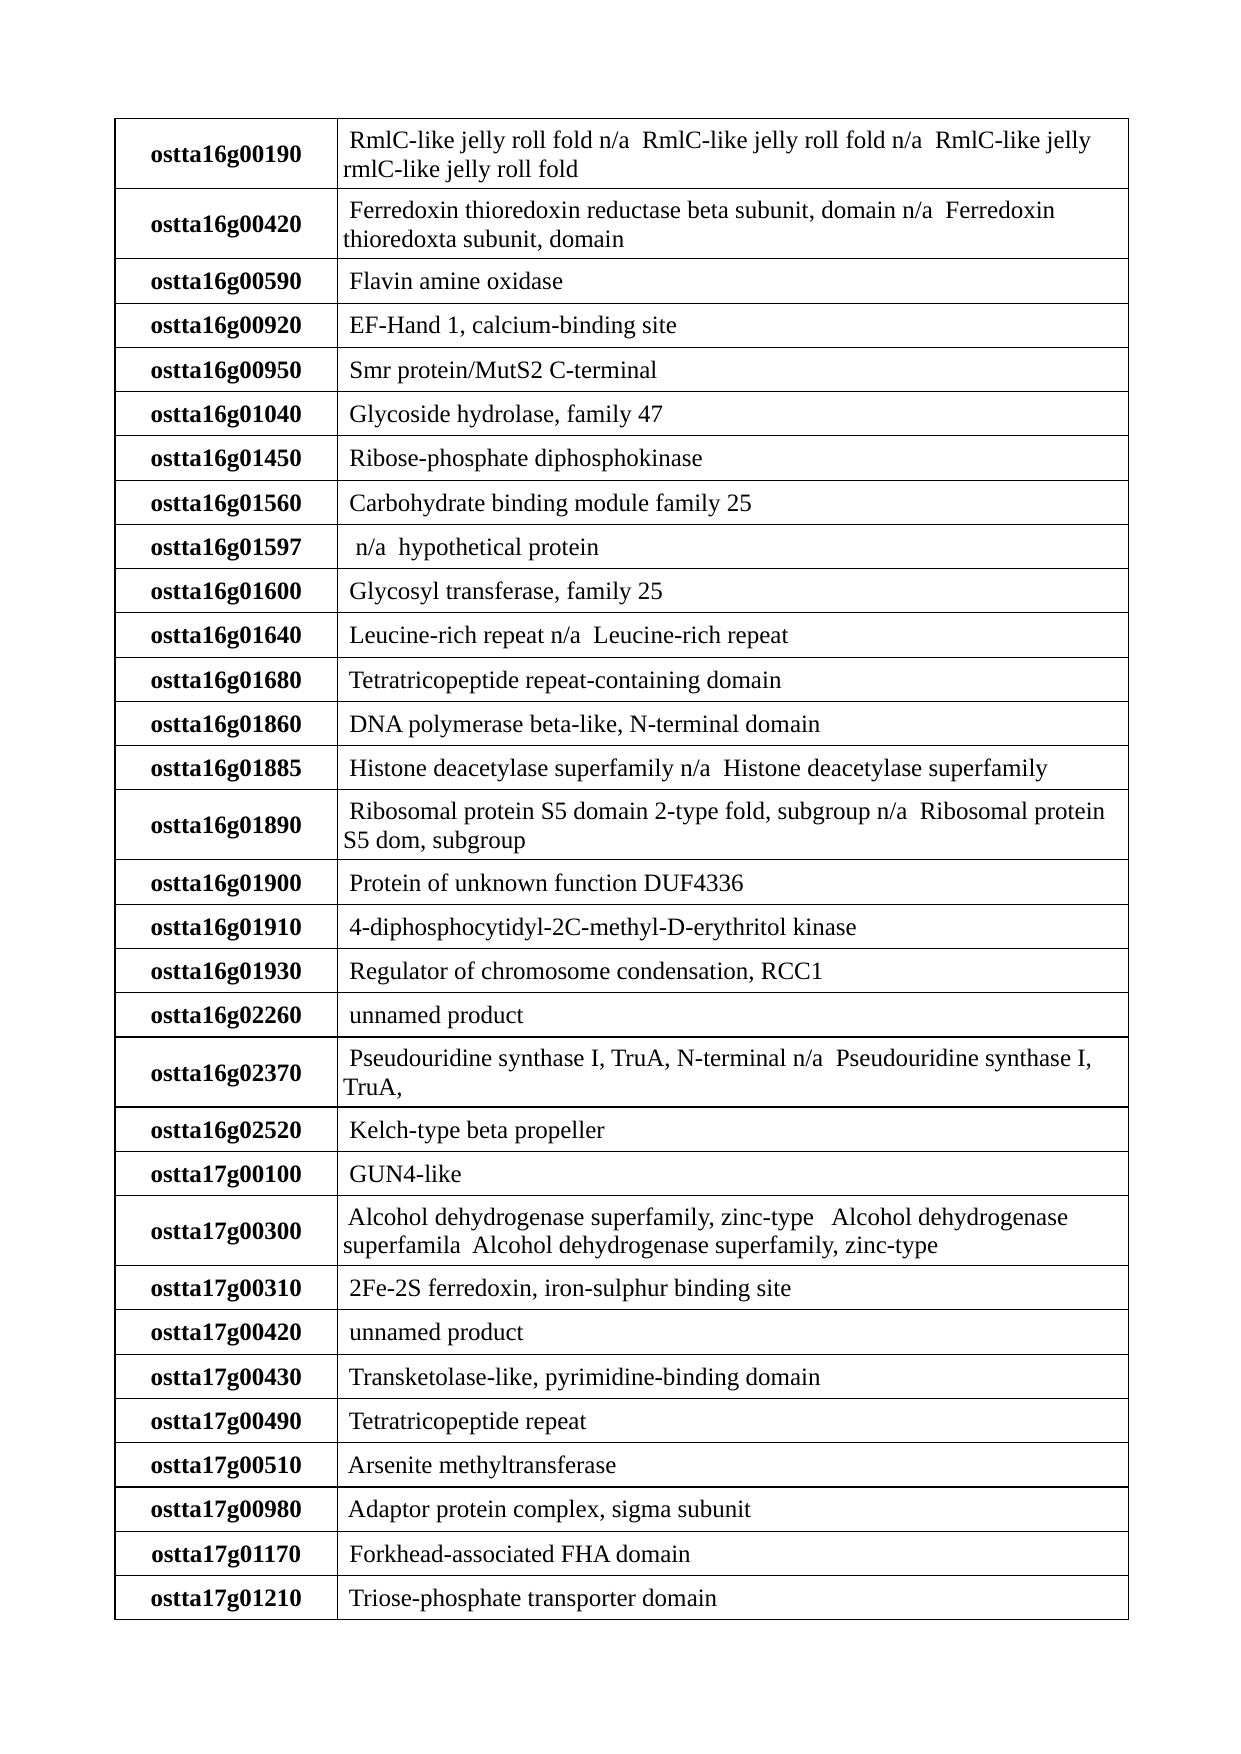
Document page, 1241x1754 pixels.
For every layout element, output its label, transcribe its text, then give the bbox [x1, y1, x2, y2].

table_cell RmlC-like jelly roll fold n/a RmlC-like jelly roll fold n/a RmlC-like jelly rmlC-like jelly roll fold [338, 119, 1128, 188]
table_cell [1129, 1106, 1240, 1151]
table_cell ostta16g00920 [116, 304, 337, 347]
table_cell [1129, 789, 1240, 859]
table_cell [1129, 1195, 1240, 1265]
table_cell Regulator of chromosome condensation, RCC1 [338, 949, 1128, 992]
table_cell Glycoside hydrolase, family 47 [338, 392, 1128, 435]
table_cell [1129, 480, 1240, 524]
table_cell Carbohydrate binding module family 25 [338, 481, 1128, 524]
table_cell ostta16g00420 [116, 189, 337, 258]
table_cell [1129, 948, 1240, 992]
table_cell [1129, 701, 1240, 745]
table_cell [1129, 745, 1240, 789]
table_cell [1129, 1531, 1240, 1575]
table_cell [1129, 1151, 1240, 1195]
table_cell ostta16g01450 [116, 436, 337, 479]
table_cell ostta16g01890 [116, 790, 337, 859]
table_cell ostta17g00430 [116, 1355, 337, 1398]
table_cell Leucine-rich repeat n/a Leucine-rich repeat [338, 613, 1128, 657]
table_cell [1129, 303, 1240, 347]
table_cell Ribosomal protein S5 domain 2-type fold, subgroup n/a Ribosomal protein S5 dom, subgroup [338, 790, 1128, 859]
table_cell ostta17g01170 [116, 1532, 337, 1575]
table_cell Histone deacetylase superfamily n/a Histone deacetylase superfamily [338, 746, 1128, 789]
table_cell Transketolase-like, pyrimidine-binding domain [338, 1355, 1128, 1398]
table_cell unnamed product [338, 993, 1128, 1036]
table_cell ostta16g01900 [116, 860, 337, 904]
table_cell [1129, 1442, 1240, 1486]
table_cell [1129, 1309, 1240, 1353]
table_cell [1129, 992, 1240, 1036]
table_cell [1129, 1575, 1240, 1619]
table_cell 2Fe-2S ferredoxin, iron-sulphur binding site [338, 1266, 1128, 1309]
table_cell [1129, 1265, 1240, 1309]
table_cell ostta16g02260 [116, 993, 337, 1036]
table_cell Ribose-phosphate diphosphokinase [338, 436, 1128, 479]
table_cell [1129, 568, 1240, 612]
table_cell ostta16g01885 [116, 746, 337, 789]
table_cell [1129, 118, 1240, 188]
table_cell Protein of unknown function DUF4336 [338, 860, 1128, 904]
table_cell Glycosyl transferase, family 25 [338, 569, 1128, 612]
table_cell ostta17g00980 [116, 1488, 337, 1531]
table_cell [1129, 347, 1240, 391]
table_cell Ferredoxin thioredoxin reductase beta subunit, domain n/a Ferredoxin thioredoxta subunit, domain [338, 189, 1128, 258]
table_cell Kelch-type beta propeller [338, 1108, 1128, 1151]
table_cell Tetratricopeptide repeat-containing domain [338, 658, 1128, 701]
table_cell [1129, 524, 1240, 568]
table_cell [1129, 391, 1240, 435]
table_cell [1129, 1398, 1240, 1442]
table_cell ostta16g01930 [116, 949, 337, 992]
table_cell Alcohol dehydrogenase superfamily, zinc-type Alcohol dehydrogenase superfamila Alcohol dehydrogenase superfamily, zinc-type [338, 1196, 1128, 1265]
table_cell ostta17g00490 [116, 1399, 337, 1442]
table_cell [1129, 1036, 1240, 1106]
table_cell ostta16g01860 [116, 702, 337, 745]
table_cell ostta17g00510 [116, 1443, 337, 1486]
table_cell [1129, 904, 1240, 948]
table_cell ostta16g02370 [116, 1038, 337, 1106]
table_cell ostta17g00310 [116, 1266, 337, 1309]
table_cell ostta16g00950 [116, 348, 337, 391]
table_cell ostta16g00190 [116, 119, 337, 188]
table_cell ostta16g01910 [116, 905, 337, 948]
table_cell DNA polymerase beta-like, N-terminal domain [338, 702, 1128, 745]
table_cell [1129, 1354, 1240, 1398]
table_cell ostta16g01560 [116, 481, 337, 524]
table_cell ostta16g01040 [116, 392, 337, 435]
table_cell Tetratricopeptide repeat [338, 1399, 1128, 1442]
table_cell [1129, 1486, 1240, 1531]
table_cell Pseudouridine synthase I, TruA, N-terminal n/a Pseudouridine synthase I, TruA, [338, 1038, 1128, 1106]
table_cell ostta17g00420 [116, 1310, 337, 1353]
table_cell ostta17g00100 [116, 1152, 337, 1195]
table_cell 4-diphosphocytidyl-2C-methyl-D-erythritol kinase [338, 905, 1128, 948]
table_cell [1129, 258, 1240, 302]
table_cell n/a hypothetical protein [338, 525, 1128, 568]
table_cell ostta16g01597 [116, 525, 337, 568]
table_cell Adaptor protein complex, sigma subunit [338, 1488, 1128, 1531]
table_cell ostta16g01640 [116, 613, 337, 657]
table_cell GUN4-like [338, 1152, 1128, 1195]
table_cell Forkhead-associated FHA domain [338, 1532, 1128, 1575]
table_cell [1129, 188, 1240, 258]
table_cell ostta17g00300 [116, 1196, 337, 1265]
table_cell ostta16g01680 [116, 658, 337, 701]
table_cell ostta16g02520 [116, 1108, 337, 1151]
table_cell Arsenite methyltransferase [338, 1443, 1128, 1486]
table_cell EF-Hand 1, calcium-binding site [338, 304, 1128, 347]
table_cell unnamed product [338, 1310, 1128, 1353]
table_cell Triose-phosphate transporter domain [338, 1576, 1128, 1619]
table_cell [1129, 435, 1240, 479]
table_cell [1129, 612, 1240, 657]
table_cell [1129, 859, 1240, 904]
table_cell [1129, 657, 1240, 701]
table_cell ostta16g00590 [116, 259, 337, 302]
table_cell ostta17g01210 [116, 1576, 337, 1619]
table_cell Smr protein/MutS2 C-terminal [338, 348, 1128, 391]
table_cell ostta16g01600 [116, 569, 337, 612]
table_cell Flavin amine oxidase [338, 259, 1128, 302]
